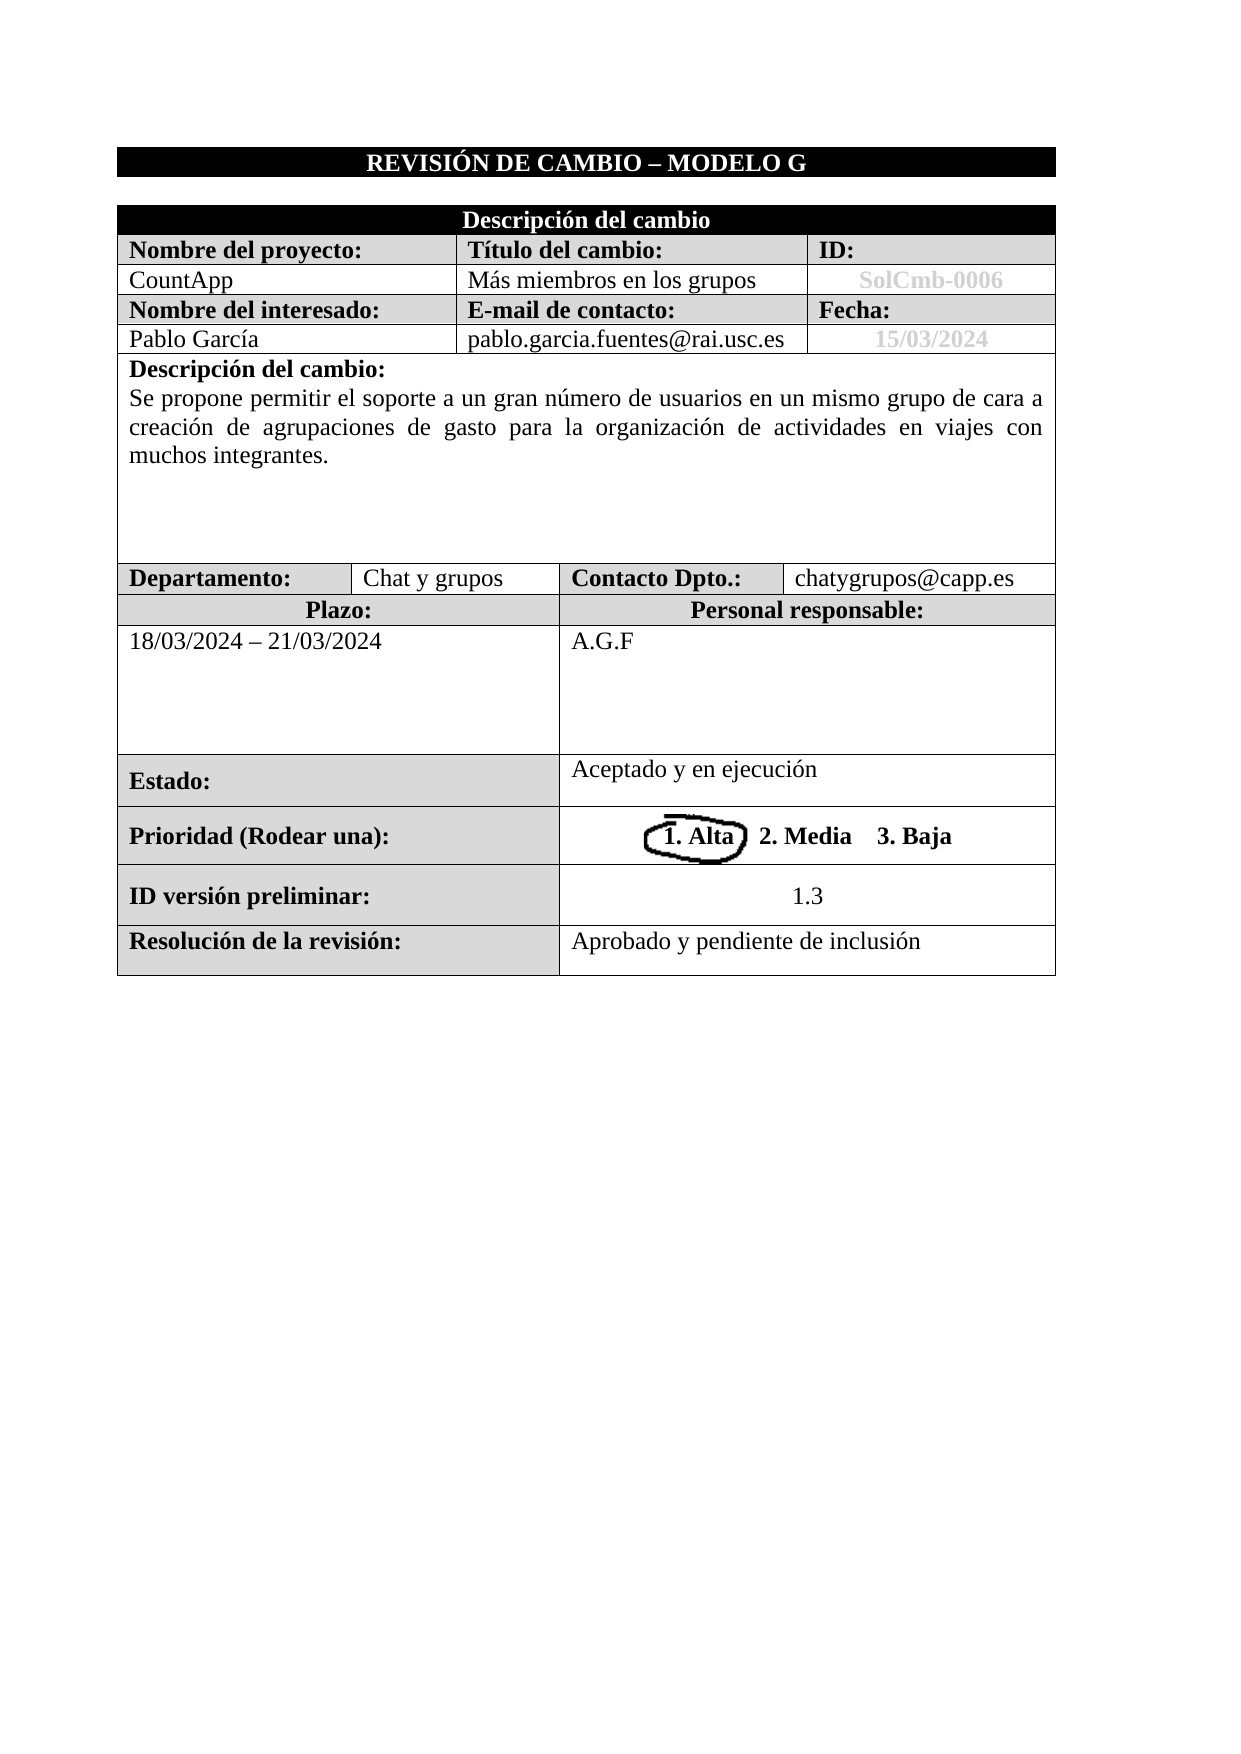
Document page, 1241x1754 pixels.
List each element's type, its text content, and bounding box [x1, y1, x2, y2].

table_cell Más miembros en los grupos [457, 265, 807, 294]
table_cell 1. Alta 2. Media 3. Baja [560, 807, 1055, 864]
table_cell Prioridad (Rodear una): [118, 807, 559, 864]
table_cell chatygrupos@capp.es [784, 564, 1055, 594]
table_cell Aceptado y en ejecución [560, 755, 1055, 806]
table_cell CountApp [118, 265, 456, 294]
table_cell Descripción del cambio: Se propone permitir el soporte a un gran número de usuarios en un mismo grupo de cara a creación de agrupaciones de gasto para la organización de actividades en viajes con muchos integrantes. [118, 354, 1055, 562]
table_cell 15/03/2024 [808, 325, 1055, 353]
table_header REVISIÓN DE CAMBIO – MODELO G [118, 148, 1055, 177]
table_cell 18/03/2024 – 21/03/2024 [118, 626, 559, 753]
table_cell Fecha: [808, 295, 1055, 323]
table_cell [118, 177, 1055, 205]
table_cell Aprobado y pendiente de inclusión [560, 926, 1055, 975]
table_cell Personal responsable: [560, 595, 1055, 625]
table_cell Título del cambio: [457, 235, 807, 264]
table_cell pablo.garcia.fuentes@rai.usc.es [457, 325, 807, 353]
table_cell E-mail de contacto: [457, 295, 807, 323]
table_cell Descripción del cambio [118, 205, 1055, 234]
table_cell Nombre del proyecto: [118, 235, 456, 264]
table_cell ID versión preliminar: [118, 865, 559, 925]
table_cell SolCmb-0006 [808, 265, 1055, 294]
table_cell Nombre del interesado: [118, 295, 456, 323]
table_cell Pablo García [118, 325, 456, 353]
table_cell Resolución de la revisión: [118, 926, 559, 975]
table_cell 1.3 [560, 865, 1055, 925]
table_cell Departamento: [118, 564, 351, 594]
table_cell ID: [808, 235, 1055, 264]
table_cell Estado: [118, 755, 559, 806]
table_cell Chat y grupos [352, 564, 559, 594]
table_cell Contacto Dpto.: [560, 564, 783, 594]
table_cell A.G.F [560, 626, 1055, 753]
table_cell Plazo: [118, 595, 559, 625]
